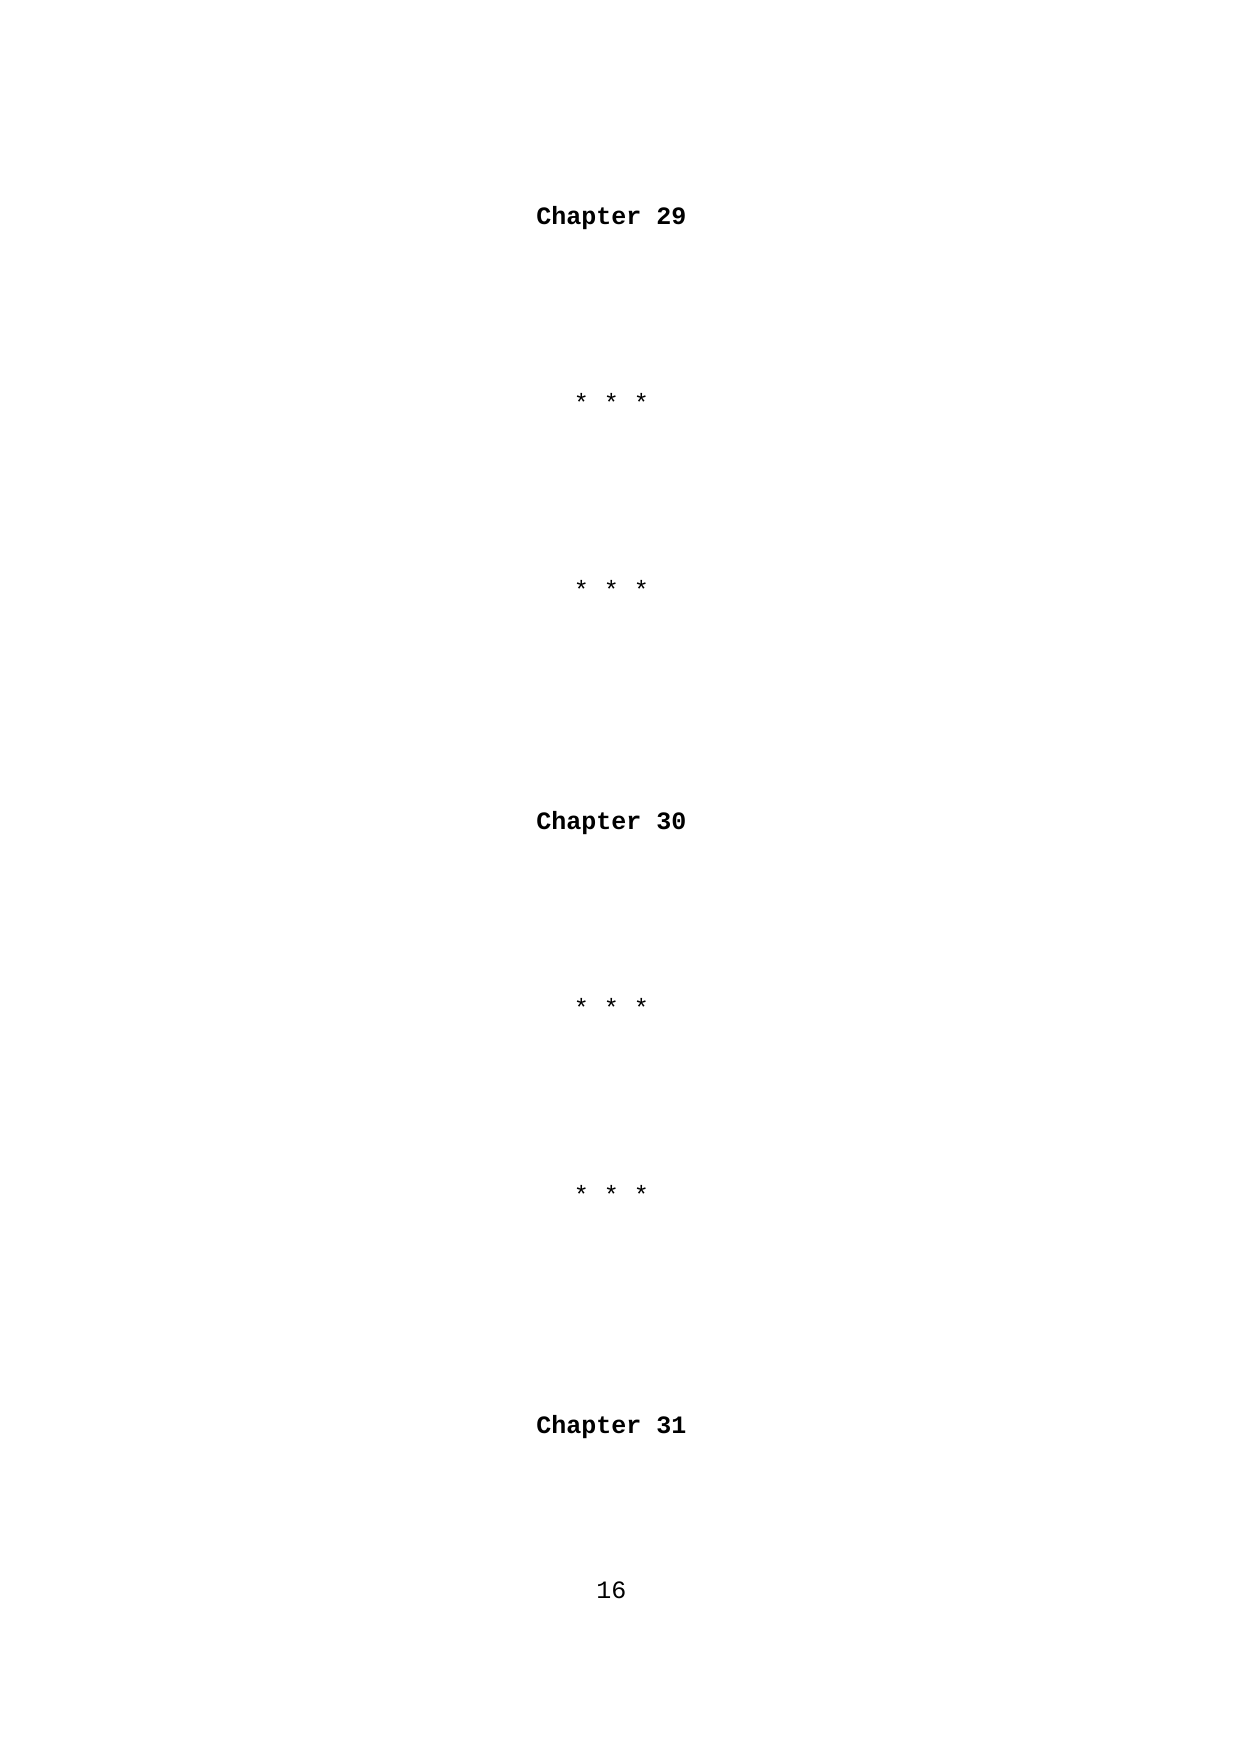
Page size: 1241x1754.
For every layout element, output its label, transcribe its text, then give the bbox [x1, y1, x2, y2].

subtitle * * * [159, 1168, 1063, 1211]
subtitle Chapter 29 [159, 189, 1063, 232]
subtitle Chapter 31 [159, 1398, 1063, 1441]
subtitle * * * [159, 981, 1063, 1024]
subtitle * * * [159, 563, 1063, 606]
subtitle Chapter 30 [159, 794, 1063, 837]
subtitle * * * [159, 376, 1063, 419]
